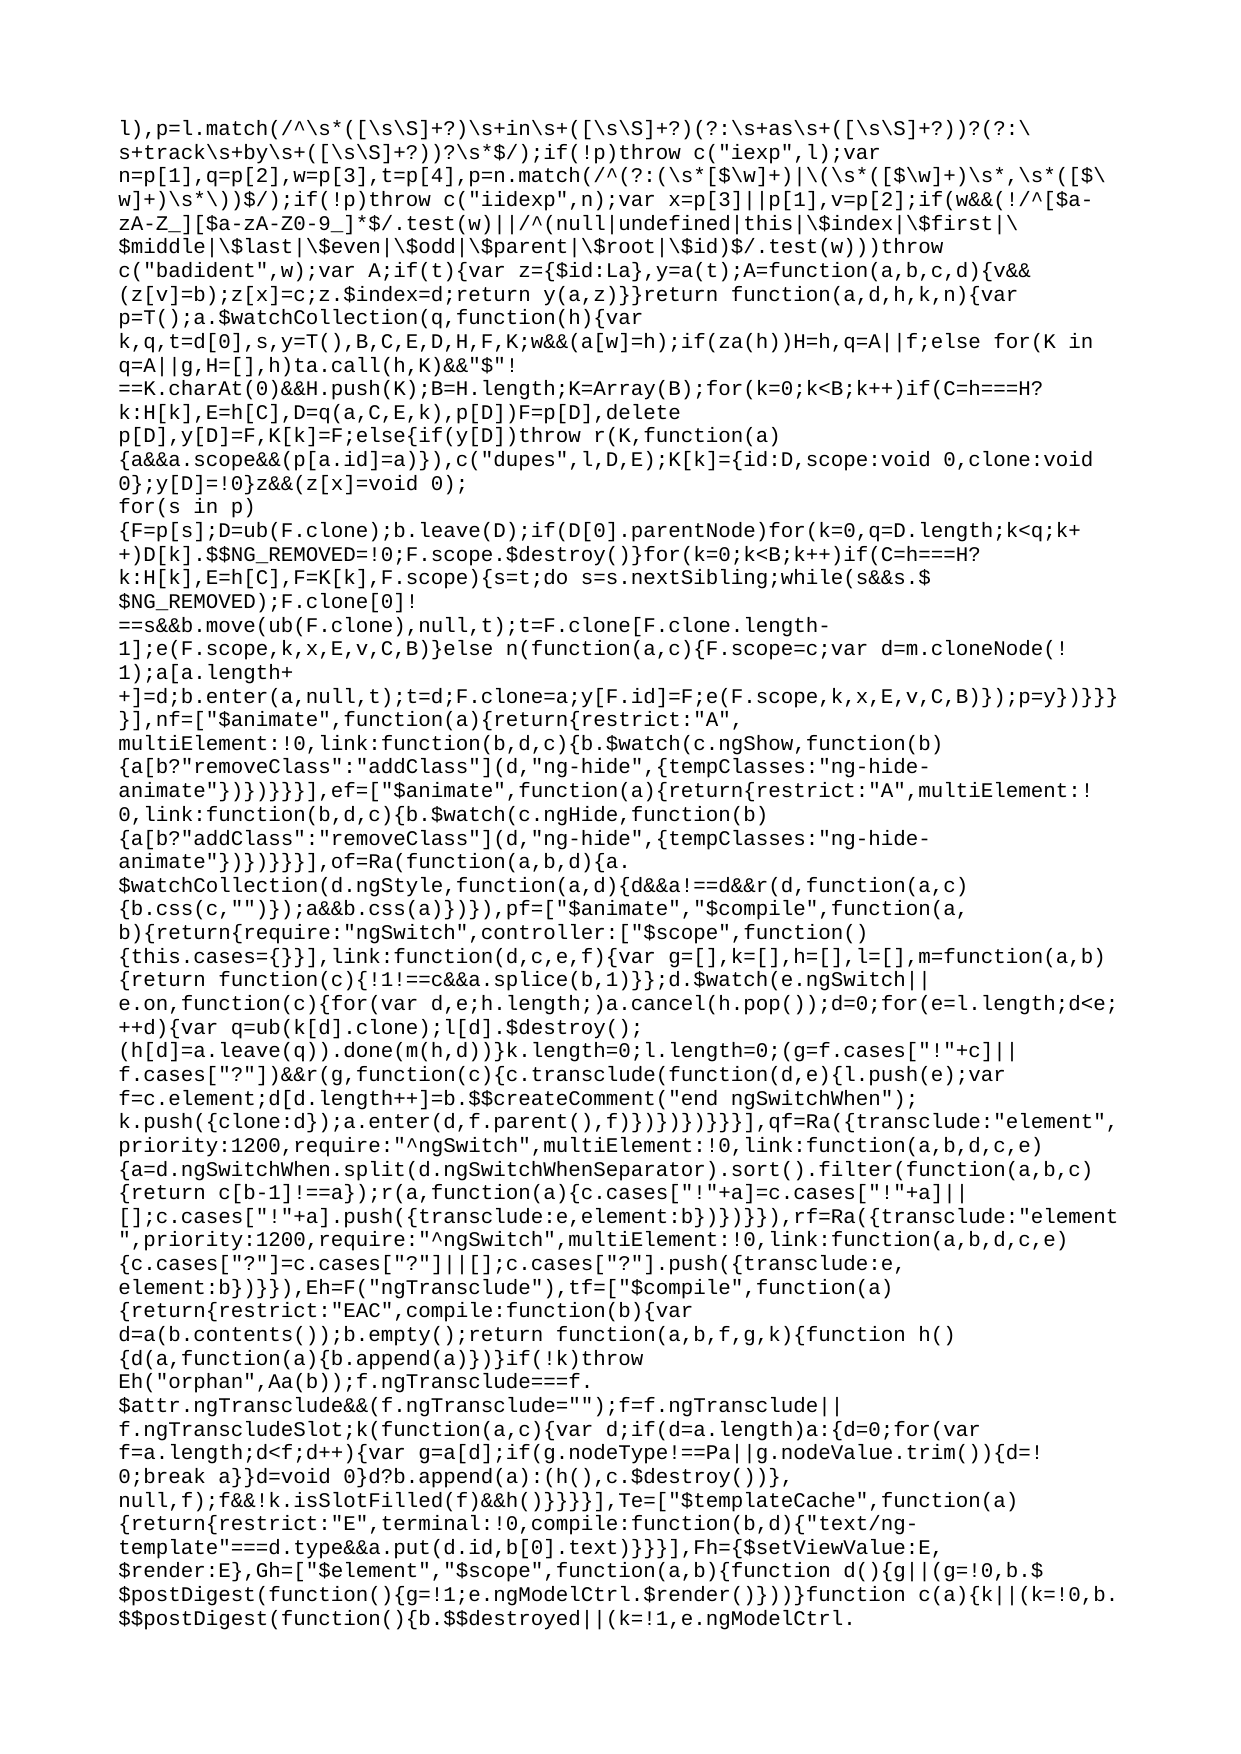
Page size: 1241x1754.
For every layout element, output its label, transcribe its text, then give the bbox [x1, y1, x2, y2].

text b){return{require:"ngSwitch",controller:["$scope",function(){this.cases={}}],link:function(d,c,e,f){var g=[],k=[],h=[],l=[],m=function(a,b){return function(c){!1!==c&&a.splice(b,1)}};d.$watch(e.ngSwitch||e.on,function(c){for(var d,e;h.length;)a.cancel(h.pop());d=0;for(e=l.length;d<e;++d){var q=ub(k[d].clone);l[d].$destroy();(h[d]=a.leave(q)).done(m(h,d))}k.length=0;l.length=0;(g=f.cases["!"+c]||f.cases["?"])&&r(g,function(c){c.transclude(function(d,e){l.push(e);var f=c.element;d[d.length++]=b.$$createComment("end ngSwitchWhen"); [118, 922, 1122, 1111]
text (z[v]=b);z[x]=c;z.$index=d;return y(a,z)}}return function(a,d,h,k,n){var p=T();a.$watchCollection(q,function(h){var k,q,t=d[0],s,y=T(),B,C,E,D,H,F,K;w&&(a[w]=h);if(za(h))H=h,q=A||f;else for(K in q=A||g,H=[],h)ta.call(h,K)&&"$"!==K.charAt(0)&&H.push(K);B=H.length;K=Array(B);for(k=0;k<B;k++)if(C=h===H?k:H[k],E=h[C],D=q(a,C,E,k),p[D])F=p[D],delete p[D],y[D]=F,K[k]=F;else{if(y[D])throw r(K,function(a){a&&a.scope&&(p[a.id]=a)}),c("dupes",l,D,E);K[k]={id:D,scope:void 0,clone:void 0};y[D]=!0}z&&(z[x]=void 0); [118, 284, 1122, 496]
text for(s in p){F=p[s];D=ub(F.clone);b.leave(D);if(D[0].parentNode)for(k=0,q=D.length;k<q;k++)D[k].$$NG_REMOVED=!0;F.scope.$destroy()}for(k=0;k<B;k++)if(C=h===H?k:H[k],E=h[C],F=K[k],F.scope){s=t;do s=s.nextSibling;while(s&&s.$$NG_REMOVED);F.clone[0]!==s&&b.move(ub(F.clone),null,t);t=F.clone[F.clone.length-1];e(F.scope,k,x,E,v,C,B)}else n(function(a,c){F.scope=c;var d=m.cloneNode(!1);a[a.length++]=d;b.enter(a,null,t);t=d;F.clone=a;y[F.id]=F;e(F.scope,k,x,E,v,C,B)});p=y})}}}}],nf=["$animate",function(a){return{restrict:"A", [118, 496, 1122, 733]
text null,f);f&&!k.isSlotFilled(f)&&h()}}}}],Te=["$templateCache",function(a){return{restrict:"E",terminal:!0,compile:function(b,d){"text/ng-template"===d.type&&a.put(d.id,b[0].text)}}}],Fh={$setViewValue:E,$render:E},Gh=["$element","$scope",function(a,b){function d(){g||(g=!0,b.$$postDigest(function(){g=!1;e.ngModelCtrl.$render()}))}function c(a){k||(k=!0,b.$$postDigest(function(){b.$$destroyed||(k=!1,e.ngModelCtrl. [118, 1489, 1122, 1631]
text k.push({clone:d});a.enter(d,f.parent(),f)})})})}}}],qf=Ra({transclude:"element",priority:1200,require:"^ngSwitch",multiElement:!0,link:function(a,b,d,c,e){a=d.ngSwitchWhen.split(d.ngSwitchWhenSeparator).sort().filter(function(a,b,c){return c[b-1]!==a});r(a,function(a){c.cases["!"+a]=c.cases["!"+a]||[];c.cases["!"+a].push({transclude:e,element:b})})}}),rf=Ra({transclude:"element",priority:1200,require:"^ngSwitch",multiElement:!0,link:function(a,b,d,c,e){c.cases["?"]=c.cases["?"]||[];c.cases["?"].push({transclude:e, [118, 1111, 1122, 1277]
text l),p=l.match(/^\s*([\s\S]+?)\s+in\s+([\s\S]+?)(?:\s+as\s+([\s\S]+?))?(?:\s+track\s+by\s+([\s\S]+?))?\s*$/);if(!p)throw c("iexp",l);var n=p[1],q=p[2],w=p[3],t=p[4],p=n.match(/^(?:(\s*[$\w]+)|\(\s*([$\w]+)\s*,\s*([$\w]+)\s*\))$/);if(!p)throw c("iidexp",n);var x=p[3]||p[1],v=p[2];if(w&&(!/^[$a-zA-Z_][$a-zA-Z0-9_]*$/.test(w)||/^(null|undefined|this|\$index|\$first|\$middle|\$last|\$even|\$odd|\$parent|\$root|\$id)$/.test(w)))throw c("badident",w);var A;if(t){var z={$id:La},y=a(t);A=function(a,b,c,d){v&& [118, 118, 1122, 284]
text element:b})}}),Eh=F("ngTransclude"),tf=["$compile",function(a){return{restrict:"EAC",compile:function(b){var d=a(b.contents());b.empty();return function(a,b,f,g,k){function h(){d(a,function(a){b.append(a)})}if(!k)throw Eh("orphan",Aa(b));f.ngTransclude===f.$attr.ngTransclude&&(f.ngTransclude="");f=f.ngTransclude||f.ngTranscludeSlot;k(function(a,c){var d;if(d=a.length)a:{d=0;for(var f=a.length;d<f;d++){var g=a[d];if(g.nodeType!==Pa||g.nodeValue.trim()){d=!0;break a}}d=void 0}d?b.append(a):(h(),c.$destroy())}, [118, 1277, 1122, 1489]
text multiElement:!0,link:function(b,d,c){b.$watch(c.ngShow,function(b){a[b?"removeClass":"addClass"](d,"ng-hide",{tempClasses:"ng-hide-animate"})})}}}],ef=["$animate",function(a){return{restrict:"A",multiElement:!0,link:function(b,d,c){b.$watch(c.ngHide,function(b){a[b?"addClass":"removeClass"](d,"ng-hide",{tempClasses:"ng-hide-animate"})})}}}],of=Ra(function(a,b,d){a.$watchCollection(d.ngStyle,function(a,d){d&&a!==d&&r(d,function(a,c){b.css(c,"")});a&&b.css(a)})}),pf=["$animate","$compile",function(a, [118, 733, 1122, 922]
